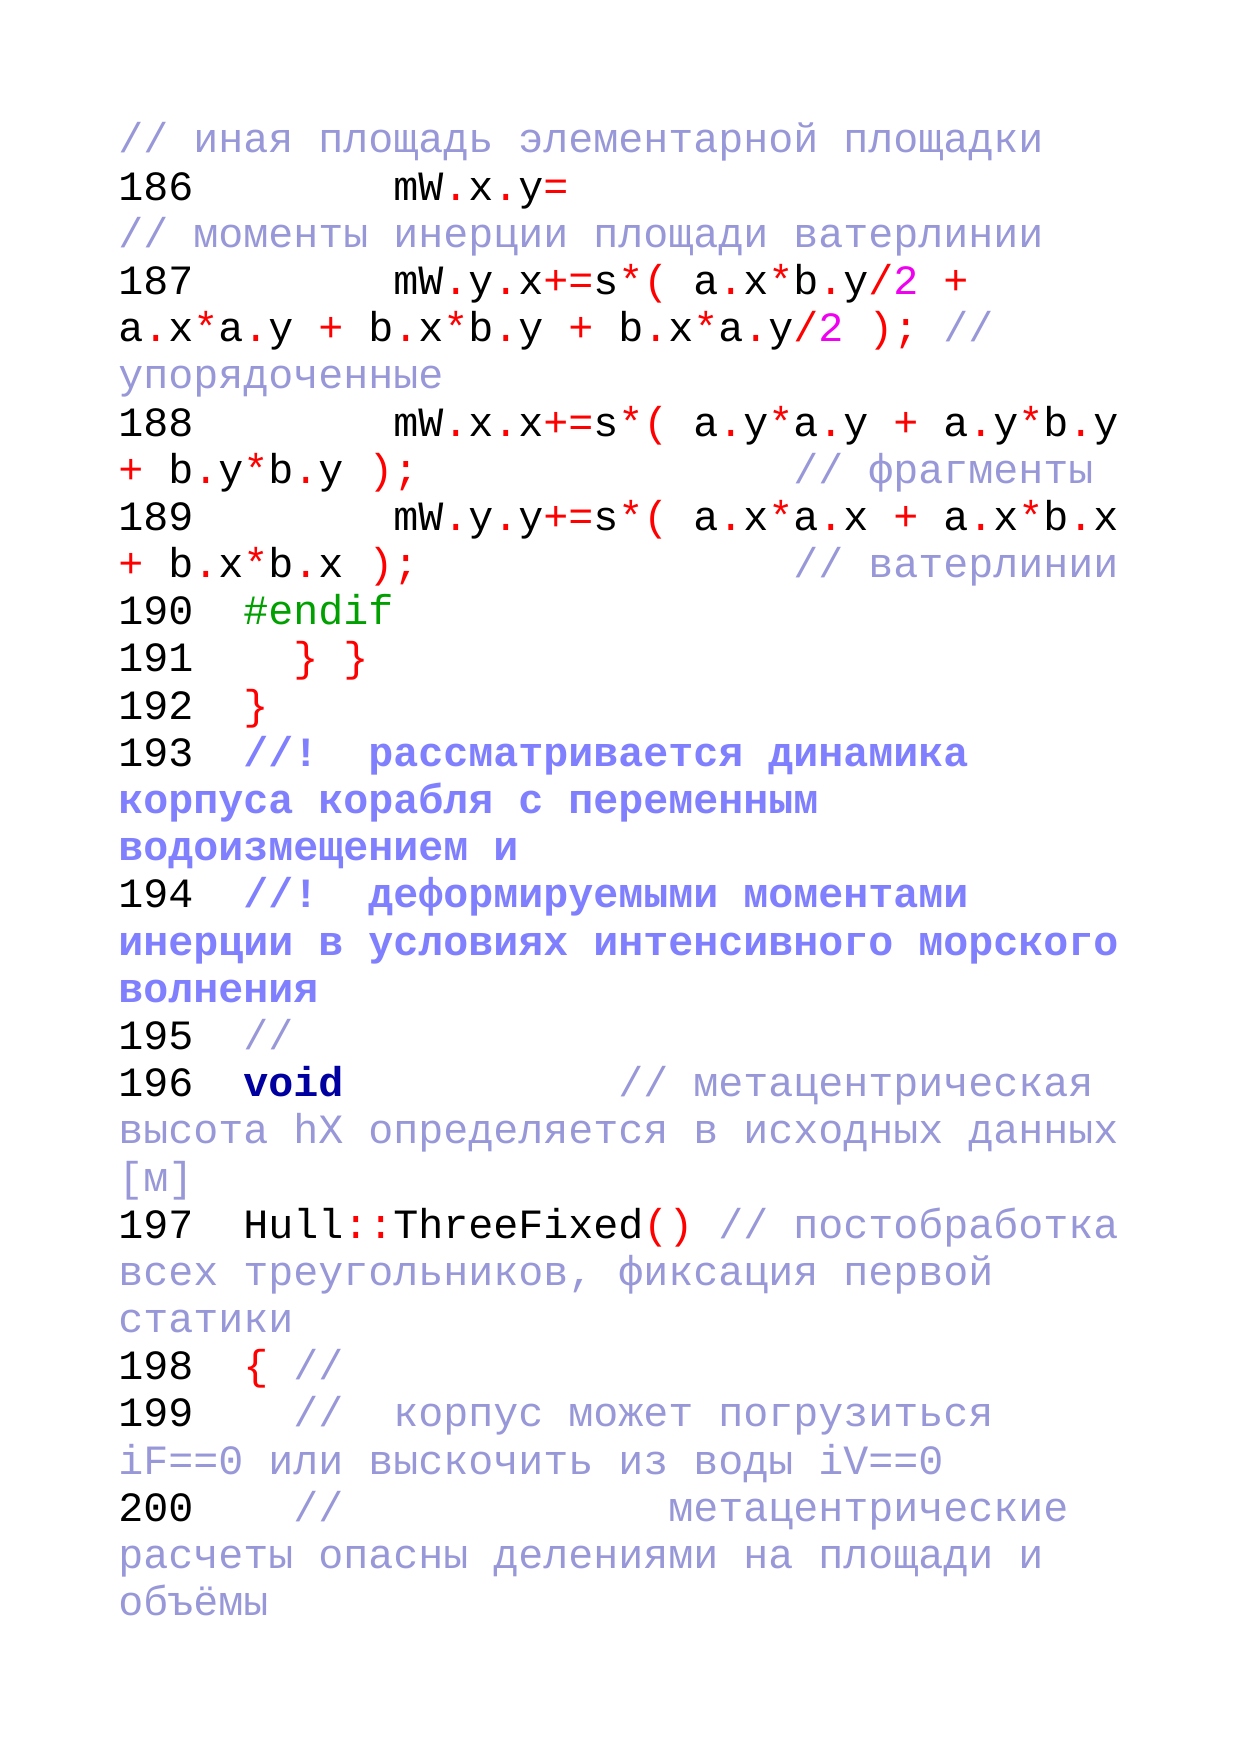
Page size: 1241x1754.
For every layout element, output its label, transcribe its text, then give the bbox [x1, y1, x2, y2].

subtitle 186 mW.x.y= // моменты инерции площади ватерлинии [118, 165, 1122, 260]
subtitle 192 } [118, 684, 1122, 732]
subtitle 196 void // метацентрическая высота hX определяется в исходных данных [м] [118, 1062, 1122, 1203]
subtitle 199 // корпус может погрузиться iF==0 или выскочить из воды iV==0 [118, 1392, 1122, 1487]
subtitle 194 //! деформируемыми моментами инерции в условиях интенсивного морского волнения [118, 873, 1122, 1015]
subtitle 200 // метацентрические расчеты опасны делениями на площади и объёмы [118, 1487, 1122, 1628]
subtitle 187 mW.y.x+=s*( a.x*b.y/2 + a.x*a.y + b.x*b.y + b.x*a.y/2 ); // упорядоченные [118, 260, 1122, 401]
subtitle 188 mW.x.x+=s*( a.y*a.y + a.y*b.y + b.y*b.y ); // фрагменты [118, 401, 1122, 496]
subtitle 191 } } [118, 637, 1122, 684]
subtitle 190 #endif [118, 590, 1122, 637]
subtitle 195 // [118, 1015, 1122, 1062]
subtitle 185 s /= 6.0; // W/6.0; // иная площадь элементарной площадки [118, 118, 1122, 165]
subtitle 197 Hull::ThreeFixed() // постобработка всех треугольников, фиксация первой статики [118, 1203, 1122, 1345]
subtitle 193 //! рассматривается динамика корпуса корабля с переменным водоизмещением и [118, 732, 1122, 873]
subtitle 198 { // [118, 1345, 1122, 1392]
subtitle 189 mW.y.y+=s*( a.x*a.x + a.x*b.x + b.x*b.x ); // ватерлинии [118, 496, 1122, 590]
